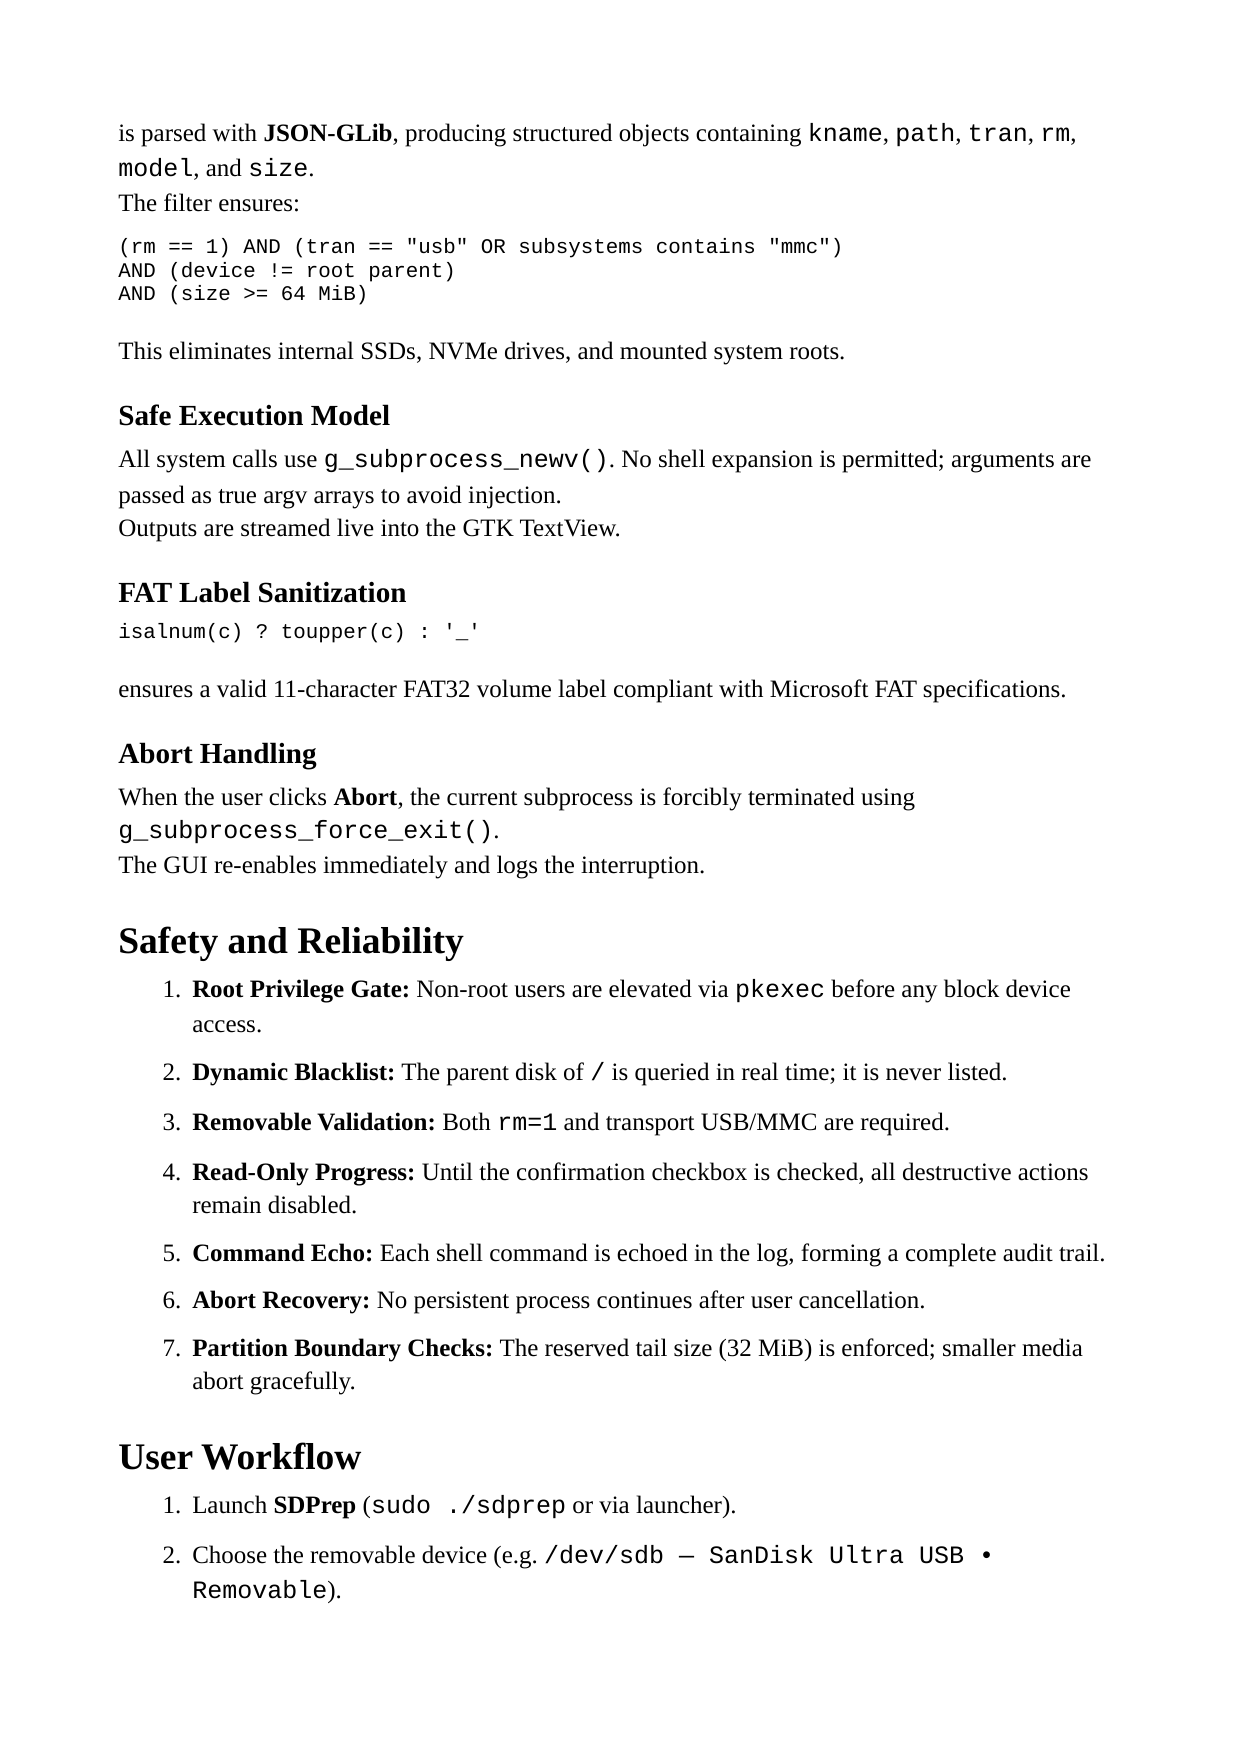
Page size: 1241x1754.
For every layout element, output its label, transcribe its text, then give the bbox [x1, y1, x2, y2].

subtitle Safety and Reliability [118, 919, 1122, 962]
list Read-Only Progress: Until the confirmation checkbox is checked, all destructive actions remain disabled. [162, 1157, 1122, 1219]
list Partition Boundary Checks: The reserved tail size (32 MiB) is enforced; smaller media abort gracefully. [162, 1333, 1122, 1395]
text All system calls use g_subprocess_newv(). No shell expansion is permitted; arguments are passed as true argv arrays to avoid injection. Outputs are streamed live into the GTK TextView. [118, 444, 1122, 541]
subtitle Abort Handling [118, 736, 1122, 770]
list Dynamic Blacklist: The parent disk of / is queried in real time; it is never listed. [162, 1057, 1122, 1088]
text is parsed with JSON-GLib, producing structured objects containing kname, path, tran, rm, model, and size. The filter ensures: [118, 118, 1122, 217]
subtitle FAT Label Sanitization [118, 575, 1122, 608]
list Removable Validation: Both rm=1 and transport USB/MMC are required. [162, 1107, 1122, 1138]
text (rm == 1) AND (tran == "usb" OR subsystems contains "mmc") [118, 236, 1122, 259]
list Root Privilege Gate: Non-root users are elevated via pkexec before any block device access. [162, 974, 1122, 1038]
text AND (size >= 64 MiB) [118, 283, 1122, 307]
list Command Echo: Each shell command is echoed in the log, forming a complete audit trail. [162, 1238, 1122, 1267]
subtitle User Workflow [118, 1434, 1122, 1478]
text ensures a valid 11-character FAT32 volume label compliant with Microsoft FAT specifications. [118, 674, 1122, 703]
subtitle Safe Execution Model [118, 398, 1122, 432]
list Abort Recovery: No persistent process continues after user cancellation. [162, 1285, 1122, 1314]
text This eliminates internal SSDs, NVMe drives, and mounted system roots. [118, 336, 1122, 365]
text AND (device != root parent) [118, 259, 1122, 283]
text When the user clicks Abort, the current subprocess is forcibly terminated using g_subprocess_force_exit(). The GUI re-enables immediately and logs the interruption. [118, 782, 1122, 879]
text isalnum(c) ? toupper(c) : '_' [118, 621, 1122, 644]
list Launch SDPrep (sudo ./sdprep or via launcher). [162, 1490, 1122, 1521]
list Choose the removable device (e.g. /dev/sdb — SanDisk Ultra USB • Removable). [162, 1540, 1122, 1606]
